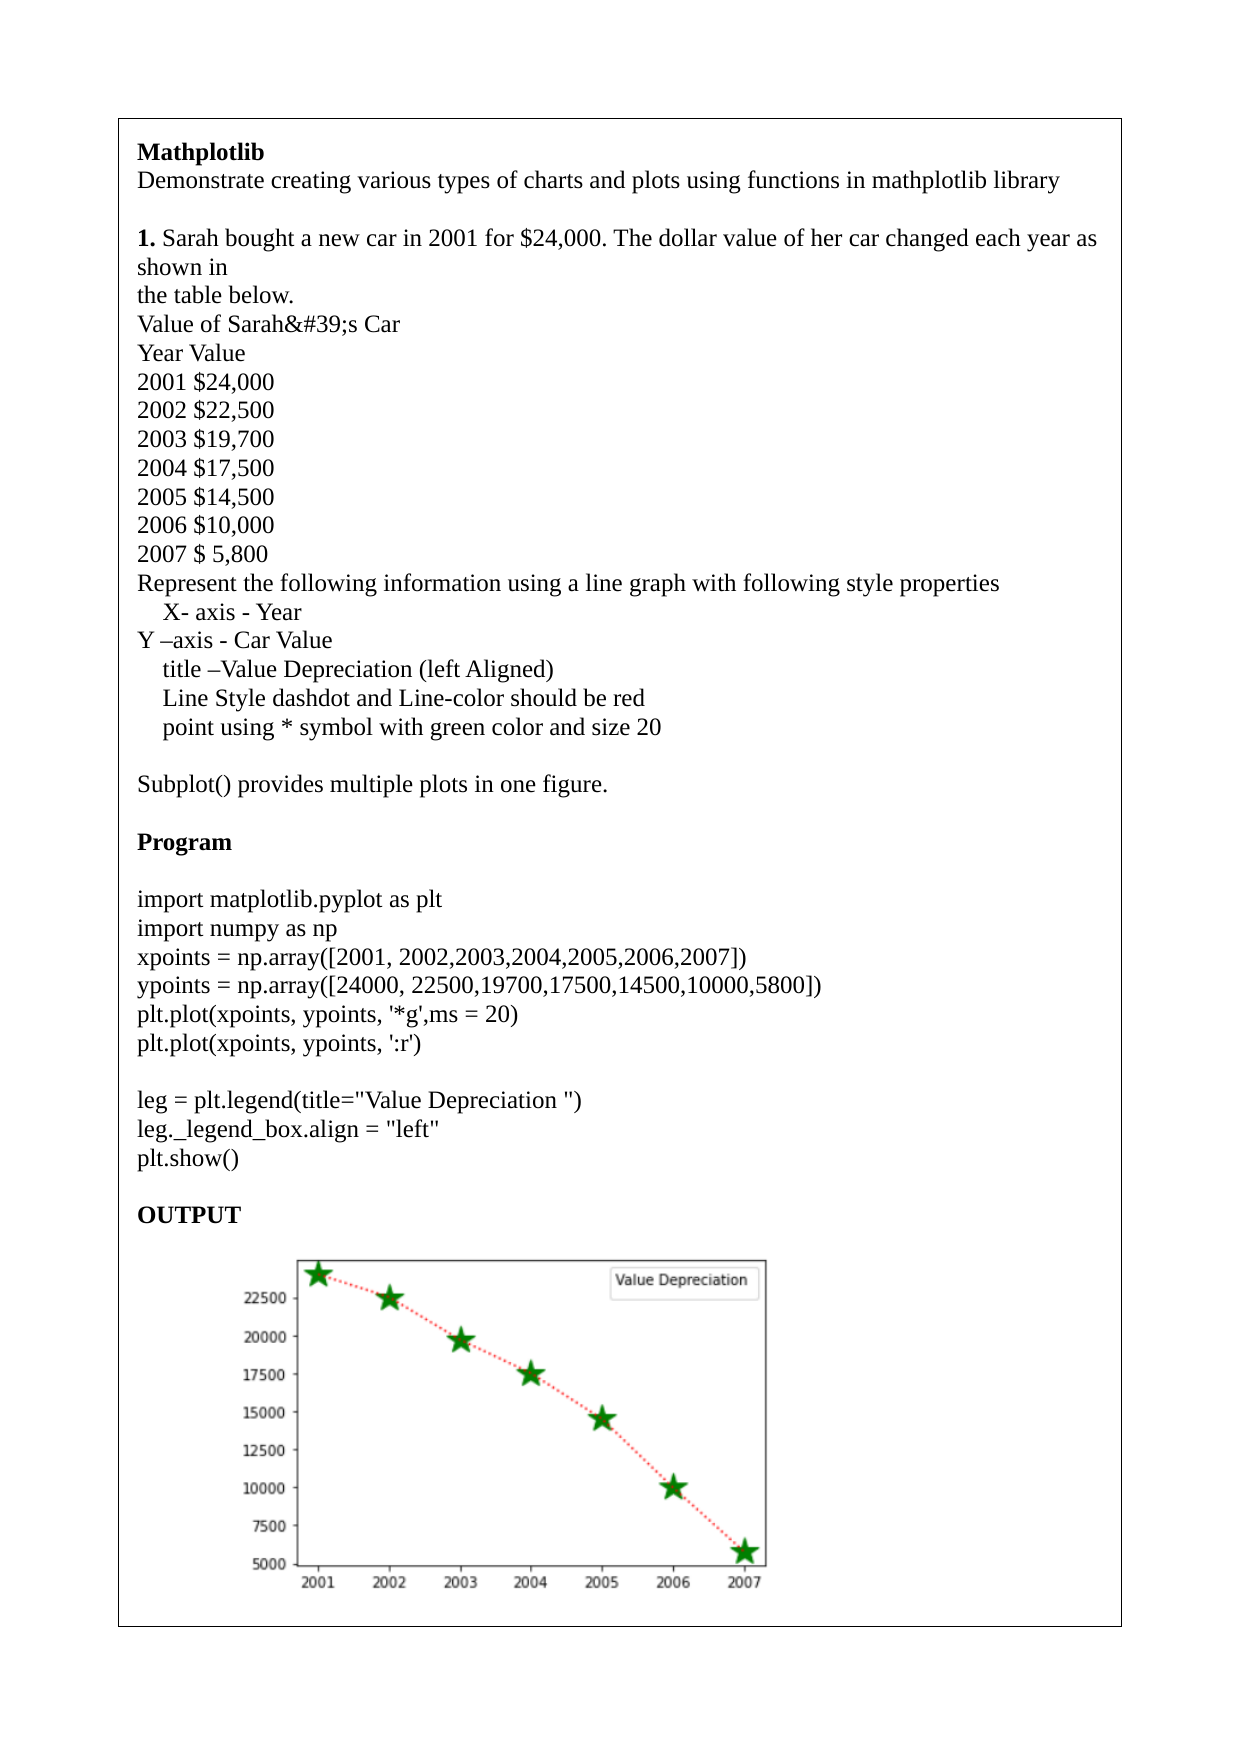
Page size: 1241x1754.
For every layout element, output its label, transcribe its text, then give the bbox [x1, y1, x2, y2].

text plt.plot(xpoints, ypoints, ':r') [119, 1009, 1121, 1057]
text  Line Style dashdot and Line-color should be red [119, 664, 1121, 693]
text Value of Sarah&#39;s Car [119, 291, 1121, 319]
text  title –Value Depreciation (left Aligned) [119, 636, 1121, 664]
text Program [119, 808, 1121, 856]
text the table below. [119, 262, 1121, 291]
text Represent the following information using a line graph with following style properties [119, 549, 1121, 578]
text Mathplotlib [119, 119, 1121, 147]
text 2007 $ 5,800 [119, 521, 1121, 549]
text import matplotlib.pyplot as plt [119, 866, 1121, 894]
text Y –axis - Car Value [119, 607, 1121, 636]
text leg._legend_box.align = "left" [119, 1096, 1121, 1124]
text plt.plot(xpoints, ypoints, '*g',ms = 20) [119, 981, 1121, 1009]
text  X- axis - Year [119, 578, 1121, 607]
text 2003 $19,700 [119, 406, 1121, 434]
text 2002 $22,500 [119, 377, 1121, 406]
text Year Value [119, 319, 1121, 348]
text import numpy as np [119, 894, 1121, 923]
text OUTPUT [119, 1182, 1121, 1229]
text 2001 $24,000 [119, 348, 1121, 377]
text Demonstrate creating various types of charts and plots using functions in mathplotlib library [119, 147, 1121, 194]
text 2006 $10,000 [119, 492, 1121, 521]
picture [235, 1254, 775, 1599]
text 2005 $14,500 [119, 463, 1121, 492]
text leg = plt.legend(title="Value Depreciation ") [119, 1067, 1121, 1096]
text  point using * symbol with green color and size 20 [119, 693, 1121, 741]
text xpoints = np.array([2001, 2002,2003,2004,2005,2006,2007]) [119, 923, 1121, 952]
text plt.show() [119, 1124, 1121, 1172]
text 2004 $17,500 [119, 434, 1121, 463]
text 1. Sarah bought a new car in 2001 for $24,000. The dollar value of her car changed each year as shown in [119, 204, 1121, 262]
text Subplot() provides multiple plots in one figure. [119, 751, 1121, 798]
text ypoints = np.array([24000, 22500,19700,17500,14500,10000,5800]) [119, 952, 1121, 981]
